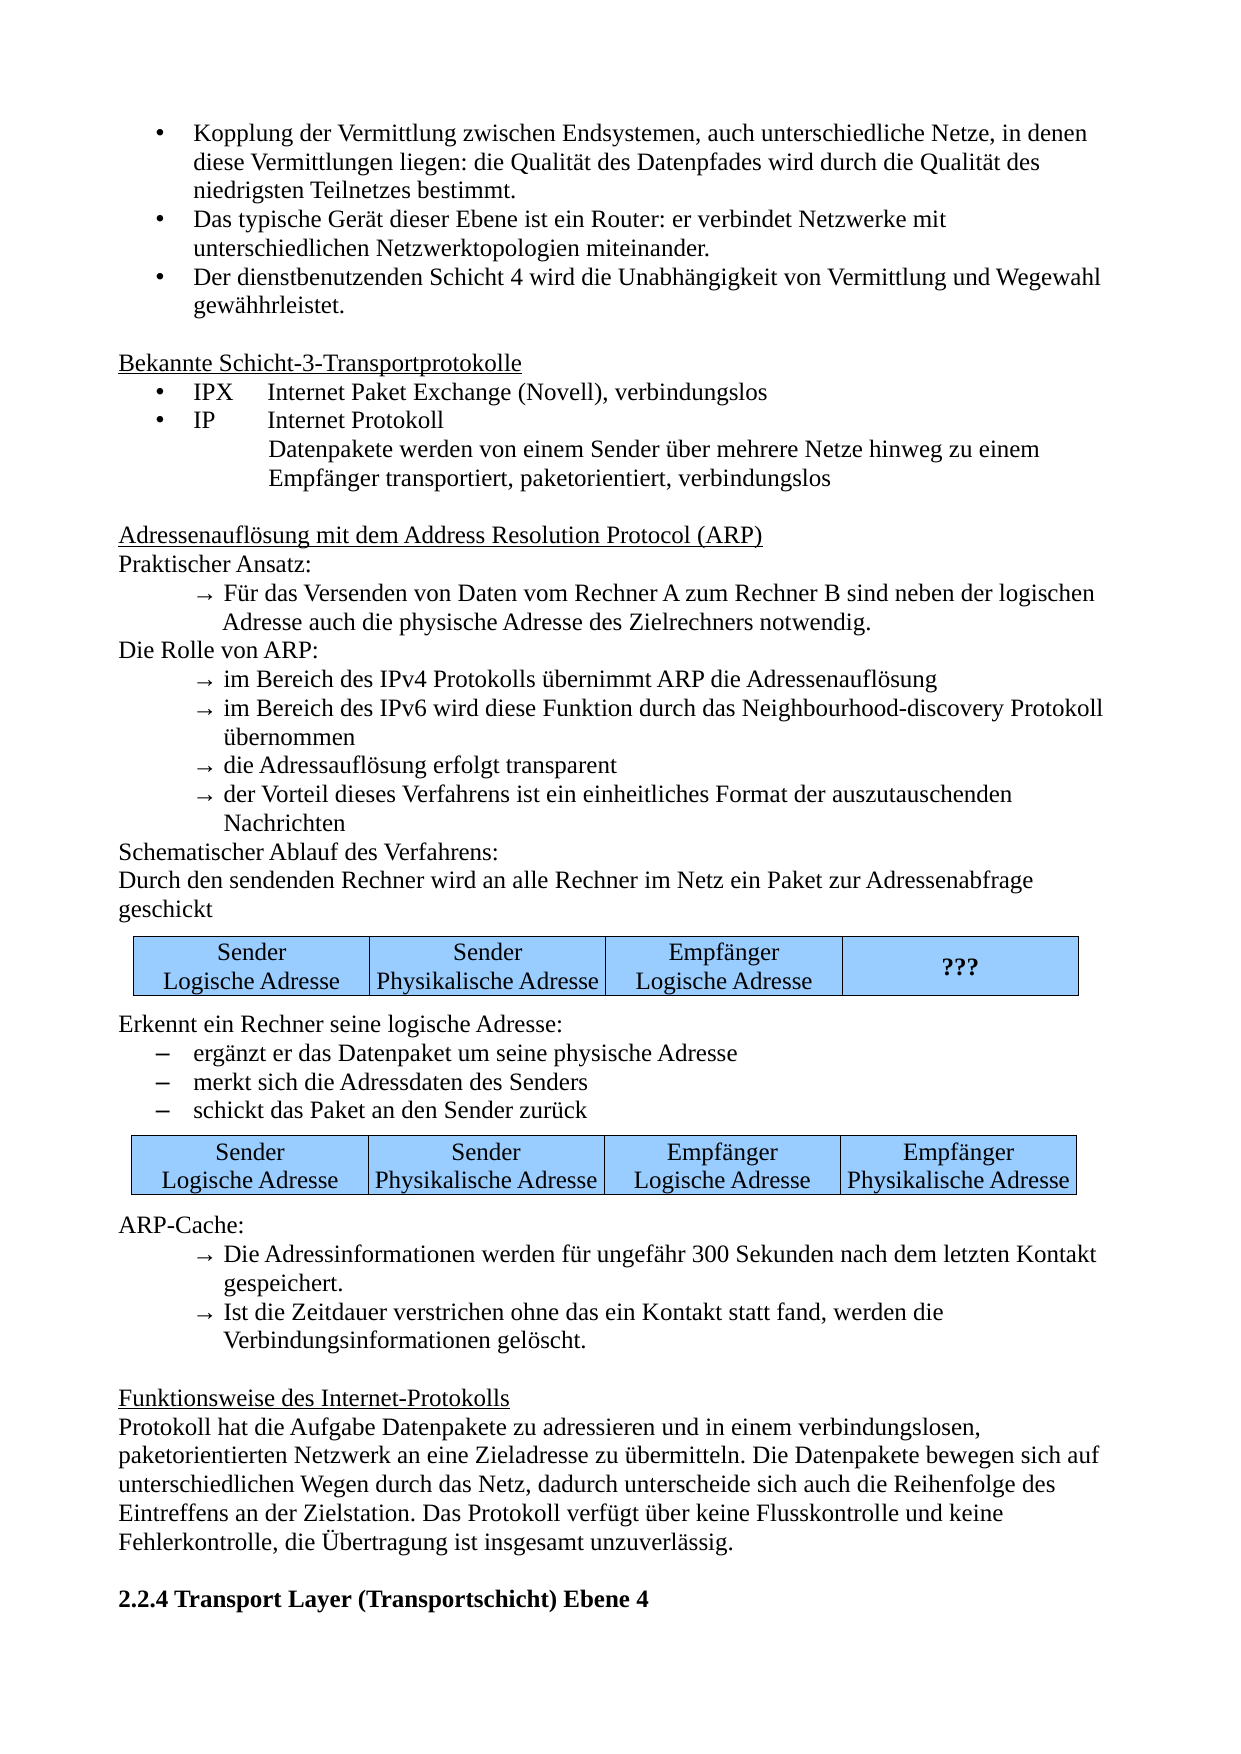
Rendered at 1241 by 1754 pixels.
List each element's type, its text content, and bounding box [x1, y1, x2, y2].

text Nachrichten [118, 808, 1122, 837]
list IP Internet Protokoll [156, 406, 1122, 434]
text Verbindungsinformationen gelöscht. [118, 1326, 1122, 1354]
list Das typische Gerät dieser Ebene ist ein Router: er verbindet Netzwerke mit unterschiedlichen Netzwerktopologien miteinander. [156, 204, 1122, 262]
text Praktischer Ansatz: [118, 549, 1122, 578]
text 2.2.4 Transport Layer (Transportschicht) Ebene 4 [118, 1584, 1122, 1613]
text Bekannte Schicht-3-Transportprotokolle [118, 348, 1122, 377]
text → die Adressauflösung erfolgt transparent [118, 751, 1122, 779]
list Kopplung der Vermittlung zwischen Endsystemen, auch unterschiedliche Netze, in denen diese Vermittlungen liegen: die Qualität des Datenpfades wird durch die Qualität des niedrigsten Teilnetzes bestimmt. [156, 118, 1122, 204]
text Erkennt ein Rechner seine logische Adresse: [118, 1009, 1122, 1038]
list schickt das Paket an den Sender zurück [156, 1096, 1122, 1124]
text → der Vorteil dieses Verfahrens ist ein einheitliches Format der auszutauschenden [118, 779, 1122, 808]
text Protokoll hat die Aufgabe Datenpakete zu adressieren und in einem verbindungslosen, paketorientierten Netzwerk an eine Zieladresse zu übermitteln. Die Datenpakete bewegen sich auf unterschiedlichen Wegen durch das Netz, dadurch unterscheide sich auch die Reihenfolge des Eintreffens an der Zielstation. Das Protokoll verfügt über keine Flusskontrolle und keine Fehlerkontrolle, die Übertragung ist insgesamt unzuverlässig. [118, 1412, 1122, 1556]
text gespeichert. [118, 1268, 1122, 1297]
text Adressenauflösung mit dem Address Resolution Protocol (ARP) [118, 521, 1122, 549]
text Durch den sendenden Rechner wird an alle Rechner im Netz ein Paket zur Adressenabfrage geschickt [118, 866, 1122, 923]
list Der dienstbenutzenden Schicht 4 wird die Unabhängigkeit von Vermittlung und Wegewahl gewähhrleistet. [156, 262, 1122, 319]
list Datenpakete werden von einem Sender über mehrere Netze hinweg zu einem Empfänger transportiert, paketorientiert, verbindungslos [231, 434, 1122, 492]
text → Ist die Zeitdauer verstrichen ohne das ein Kontakt statt fand, werden die [118, 1297, 1122, 1326]
list merkt sich die Adressdaten des Senders [156, 1067, 1122, 1096]
text Schematischer Ablauf des Verfahrens: [118, 837, 1122, 866]
text → im Bereich des IPv6 wird diese Funktion durch das Neighbourhood-discovery Protokoll übernommen [118, 693, 1122, 751]
list IPX Internet Paket Exchange (Novell), verbindungslos [156, 377, 1122, 406]
text ARP-Cache: [118, 1211, 1122, 1239]
text Die Rolle von ARP: [118, 636, 1122, 664]
text → Die Adressinformationen werden für ungefähr 300 Sekunden nach dem letzten Kontakt [118, 1239, 1122, 1268]
text → im Bereich des IPv4 Protokolls übernimmt ARP die Adressenauflösung [118, 664, 1122, 693]
list ergänzt er das Datenpaket um seine physische Adresse [156, 1038, 1122, 1067]
text Funktionsweise des Internet-Protokolls [118, 1383, 1122, 1412]
text → Für das Versenden von Daten vom Rechner A zum Rechner B sind neben der logischen Adresse auch die physische Adresse des Zielrechners notwendig. [118, 578, 1122, 636]
